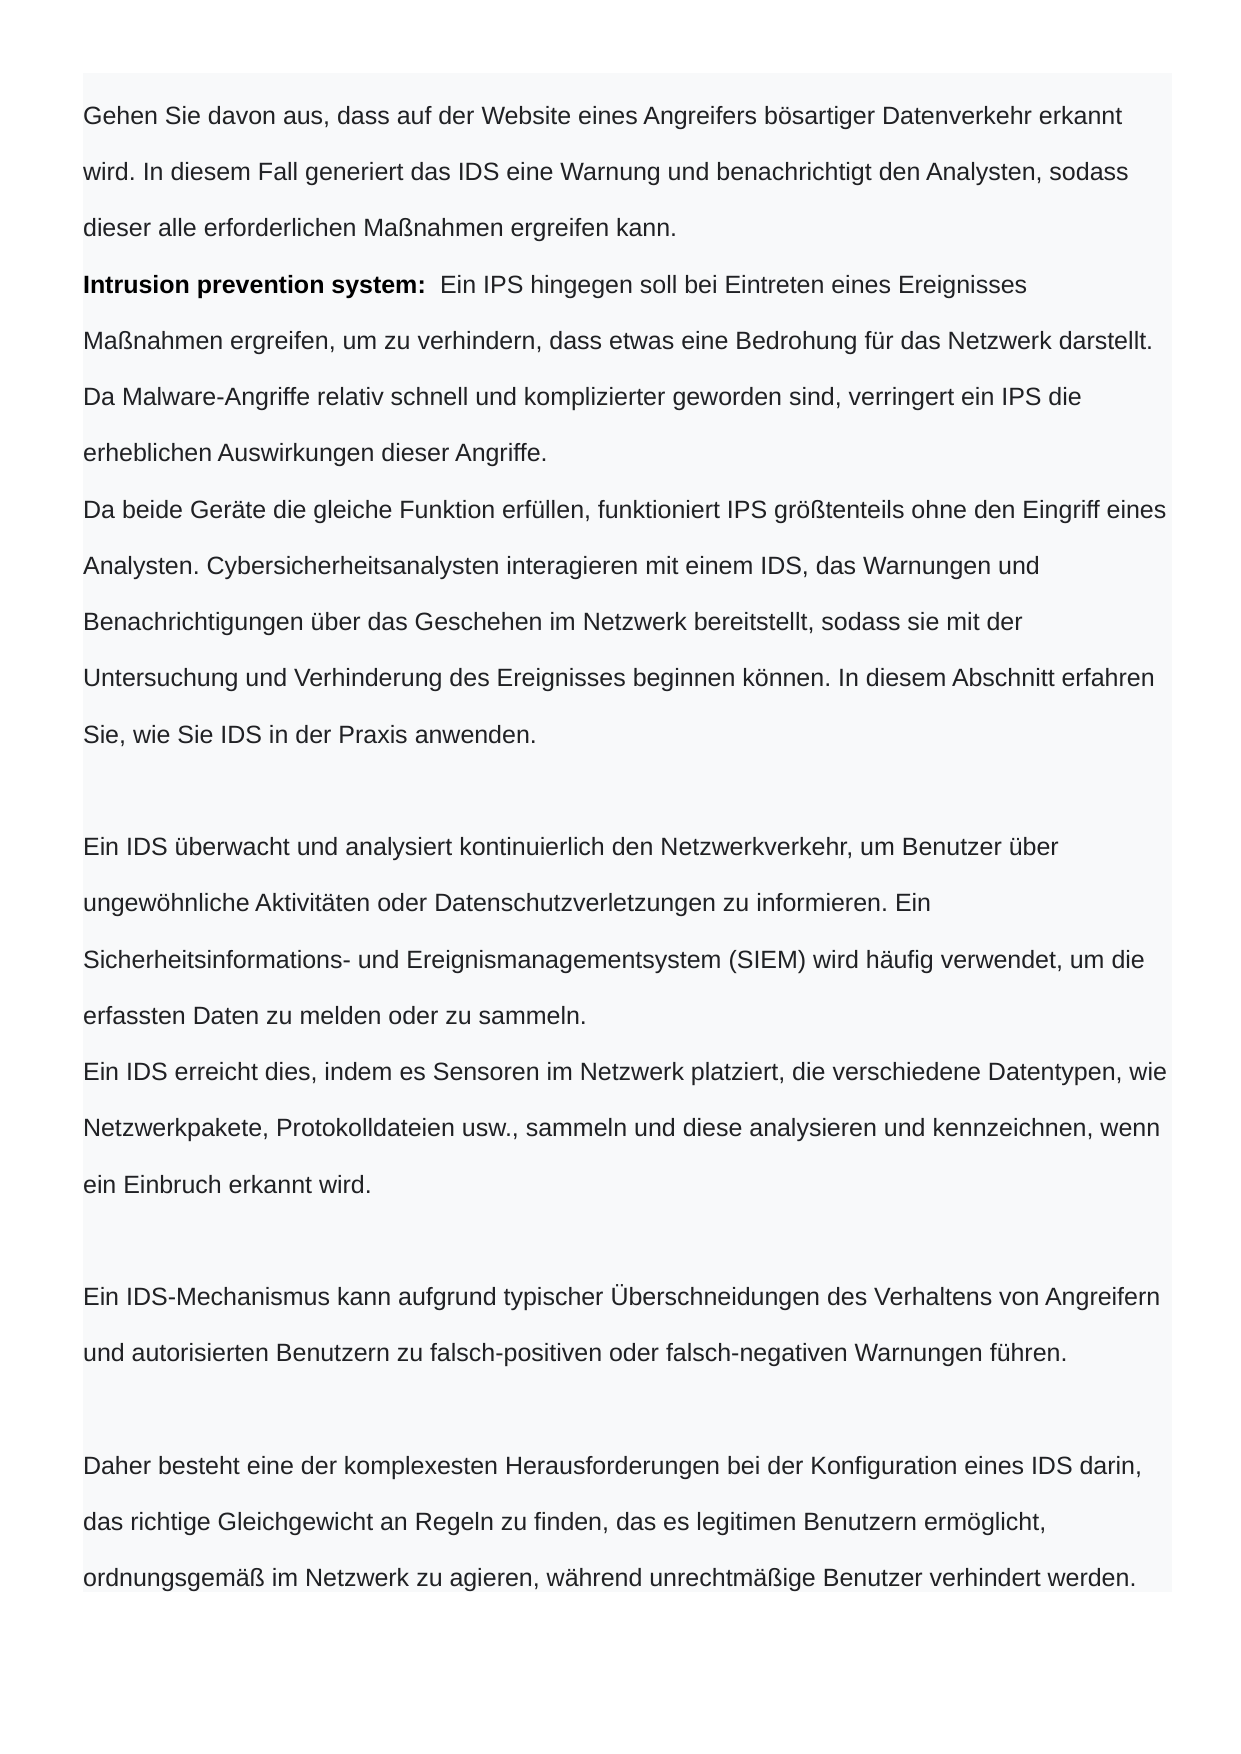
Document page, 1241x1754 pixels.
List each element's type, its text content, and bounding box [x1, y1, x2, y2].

text Da beide Geräte die gleiche Funktion erfüllen, funktioniert IPS größtenteils ohne den Eingriff eines Analysten. Cybersicherheitsanalysten interagieren mit einem IDS, das Warnungen und Benachrichtigungen über das Geschehen im Netzwerk bereitstellt, sodass sie mit der Untersuchung und Verhinderung des Ereignisses beginnen können. In diesem Abschnitt erfahren Sie, wie Sie IDS in der Praxis anwenden. [83, 467, 1172, 748]
text Ein IDS erreicht dies, indem es Sensoren im Netzwerk platziert, die verschiedene Datentypen, wie Netzwerkpakete, Protokolldateien usw., sammeln und diese analysieren und kennzeichnen, wenn ein Einbruch erkannt wird. [83, 1030, 1172, 1198]
text Intrusion prevention system: Ein IPS hingegen soll bei Eintreten eines Ereignisses Maßnahmen ergreifen, um zu verhindern, dass etwas eine Bedrohung für das Netzwerk darstellt. Da Malware-Angriffe relativ schnell und komplizierter geworden sind, verringert ein IPS die erheblichen Auswirkungen dieser Angriffe. [83, 242, 1172, 467]
text Gehen Sie davon aus, dass auf der Website eines Angreifers bösartiger Datenverkehr erkannt wird. In diesem Fall generiert das IDS eine Warnung und benachrichtigt den Analysten, sodass dieser alle erforderlichen Maßnahmen ergreifen kann. [83, 73, 1172, 242]
text Daher besteht eine der komplexesten Herausforderungen bei der Konfiguration eines IDS darin, das richtige Gleichgewicht an Regeln zu finden, das es legitimen Benutzern ermöglicht, ordnungsgemäß im Netzwerk zu agieren, während unrechtmäßige Benutzer verhindert werden. [83, 1423, 1172, 1592]
text Ein IDS überwacht und analysiert kontinuierlich den Netzwerkverkehr, um Benutzer über ungewöhnliche Aktivitäten oder Datenschutzverletzungen zu informieren. Ein Sicherheitsinformations- und Ereignismanagementsystem (SIEM) wird häufig verwendet, um die erfassten Daten zu melden oder zu sammeln. [83, 805, 1172, 1030]
text Ein IDS-Mechanismus kann aufgrund typischer Überschneidungen des Verhaltens von Angreifern und autorisierten Benutzern zu falsch-positiven oder falsch-negativen Warnungen führen. [83, 1255, 1172, 1367]
